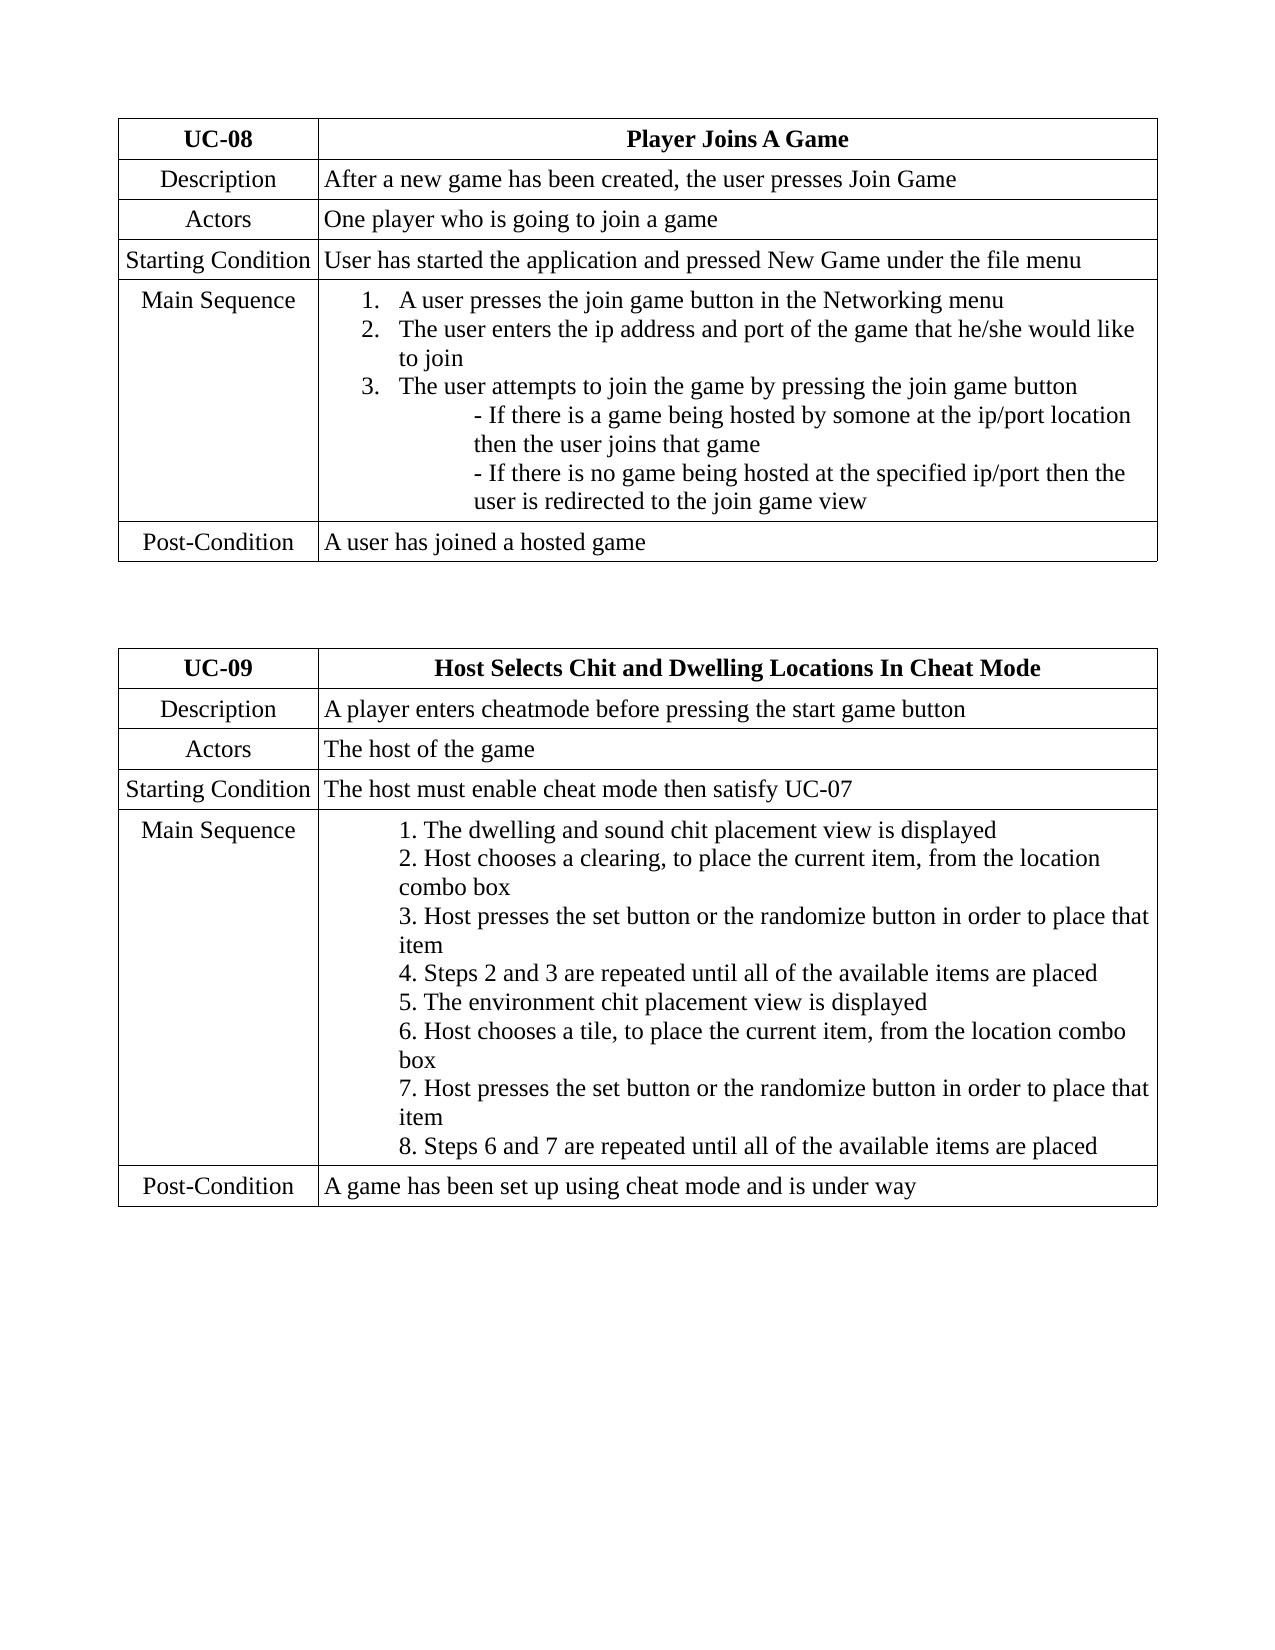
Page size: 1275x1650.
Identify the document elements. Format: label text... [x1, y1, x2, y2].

table_cell 1. The dwelling and sound chit placement view is displayed 2. Host chooses a clearing, to place the current item, from the location combo box 3. Host presses the set button or the randomize button in order to place that item 4. Steps 2 and 3 are repeated until all of the available items are placed 5. The environment chit placement view is displayed 6. Host chooses a tile, to place the current item, from the location combo box 7. Host presses the set button or the randomize button in order to place that item 8. Steps 6 and 7 are repeated until all of the available items are placed [319, 810, 1157, 1165]
table_cell Main Sequence [119, 810, 318, 1165]
table_cell Description [119, 160, 318, 199]
table_cell One player who is going to join a game [319, 200, 1157, 239]
table_cell After a new game has been created, the user presses Join Game [319, 160, 1157, 199]
table_cell The host must enable cheat mode then satisfy UC-07 [319, 770, 1157, 809]
table_cell Actors [119, 200, 318, 239]
table_header UC-09 [119, 649, 318, 688]
table_cell Description [119, 689, 318, 728]
table_cell A user has joined a hosted game [319, 522, 1157, 561]
table_cell User has started the application and pressed New Game under the file menu [319, 240, 1157, 279]
table_cell Actors [119, 729, 318, 768]
table_cell A user presses the join game button in the Networking menu The user enters the ip address and port of the game that he/she would like to join The user attempts to join the game by pressing the join game button - If there is a game being hosted by somone at the ip/port location then the user joins that game - If there is no game being hosted at the specified ip/port then the user is redirected to the join game view [319, 280, 1157, 521]
table_cell Starting Condition [119, 770, 318, 809]
table_cell A game has been set up using cheat mode and is under way [319, 1166, 1157, 1206]
table_cell Post-Condition [119, 522, 318, 561]
table_cell The host of the game [319, 729, 1157, 768]
table_header UC-08 [119, 119, 318, 158]
table_cell Post-Condition [119, 1166, 318, 1206]
table_cell A player enters cheatmode before pressing the start game button [319, 689, 1157, 728]
table_cell Starting Condition [119, 240, 318, 279]
table_header Player Joins A Game [319, 119, 1157, 158]
table_cell Main Sequence [119, 280, 318, 521]
table_header Host Selects Chit and Dwelling Locations In Cheat Mode [319, 649, 1157, 688]
